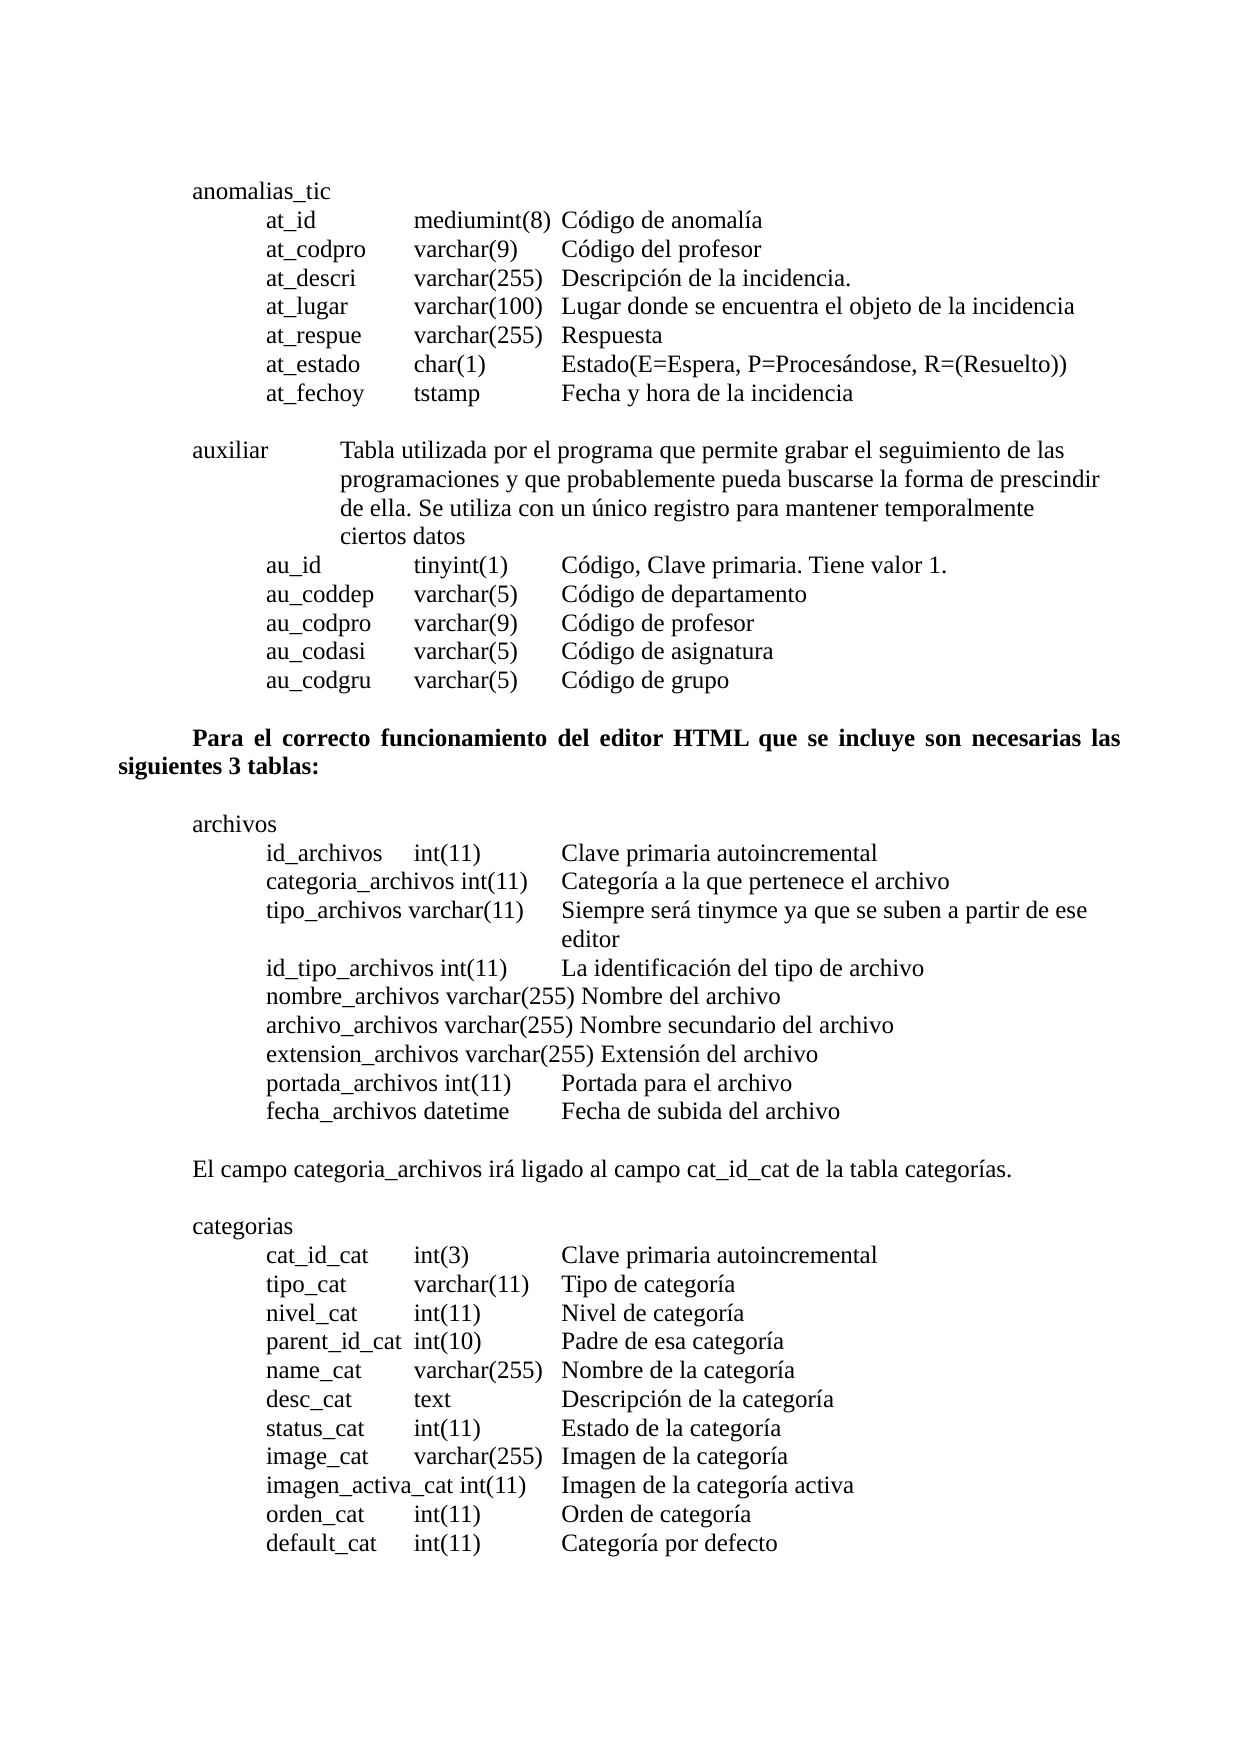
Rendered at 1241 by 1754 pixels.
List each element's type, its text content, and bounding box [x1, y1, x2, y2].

text extension_archivos varchar(255) Extensión del archivo [118, 1039, 1122, 1068]
text categoria_archivos int(11) Categoría a la que pertenece el archivo [118, 866, 1122, 895]
text image_cat varchar(255) Imagen de la categoría [118, 1441, 1122, 1470]
text at_fechoy tstamp Fecha y hora de la incidencia [118, 378, 1122, 406]
text at_descri varchar(255) Descripción de la incidencia. [118, 263, 1122, 291]
text au_codpro varchar(9) Código de profesor [118, 608, 1122, 636]
text nombre_archivos varchar(255) Nombre del archivo [118, 981, 1122, 1010]
text nivel_cat int(11) Nivel de categoría [118, 1298, 1122, 1326]
text au_coddep varchar(5) Código de departamento [118, 579, 1122, 608]
text id_archivos int(11) Clave primaria autoincremental [118, 838, 1122, 866]
text categorias [118, 1211, 1122, 1240]
text au_codgru varchar(5) Código de grupo [118, 665, 1122, 694]
text orden_cat int(11) Orden de categoría [118, 1499, 1122, 1528]
text parent_id_cat int(10) Padre de esa categoría [118, 1326, 1122, 1355]
text at_codpro varchar(9) Código del profesor [118, 234, 1122, 263]
text anomalias_tic [118, 176, 1122, 205]
text archivos [118, 809, 1122, 838]
text default_cat int(11) Categoría por defecto [118, 1528, 1122, 1556]
text archivo_archivos varchar(255) Nombre secundario del archivo [118, 1010, 1122, 1039]
text fecha_archivos datetime Fecha de subida del archivo [118, 1096, 1122, 1125]
text portada_archivos int(11) Portada para el archivo [118, 1068, 1122, 1096]
text au_id tinyint(1) Código, Clave primaria. Tiene valor 1. [118, 550, 1122, 579]
text name_cat varchar(255) Nombre de la categoría [118, 1355, 1122, 1384]
text tipo_cat varchar(11) Tipo de categoría [118, 1269, 1122, 1298]
text at_lugar varchar(100) Lugar donde se encuentra el objeto de la incidencia at_respue varchar(255) Respuesta [118, 291, 1122, 349]
text id_tipo_archivos int(11) La identificación del tipo de archivo [118, 953, 1122, 981]
text imagen_activa_cat int(11) Imagen de la categoría activa [118, 1470, 1122, 1499]
text El campo categoria_archivos irá ligado al campo cat_id_cat de la tabla categorías. [118, 1154, 1122, 1183]
text at_id mediumint(8) Código de anomalía [118, 205, 1122, 234]
text status_cat int(11) Estado de la categoría [118, 1413, 1122, 1441]
text desc_cat text Descripción de la categoría [118, 1384, 1122, 1413]
text ciertos datos [118, 521, 1122, 550]
text au_codasi varchar(5) Código de asignatura [118, 636, 1122, 665]
text auxiliar Tabla utilizada por el programa que permite grabar el seguimiento de las [118, 435, 1122, 464]
text Para el correcto funcionamiento del editor HTML que se incluye son necesarias las siguientes 3 tablas: [118, 723, 1122, 780]
text at_estado char(1) Estado(E=Espera, P=Procesándose, R=(Resuelto)) [118, 349, 1122, 378]
text de ella. Se utiliza con un único registro para mantener temporalmente [118, 493, 1122, 521]
text cat_id_cat int(3) Clave primaria autoincremental [118, 1240, 1122, 1269]
text editor [118, 924, 1122, 953]
text programaciones y que probablemente pueda buscarse la forma de prescindir [118, 464, 1122, 493]
text tipo_archivos varchar(11) Siempre será tinymce ya que se suben a partir de ese [118, 895, 1122, 924]
